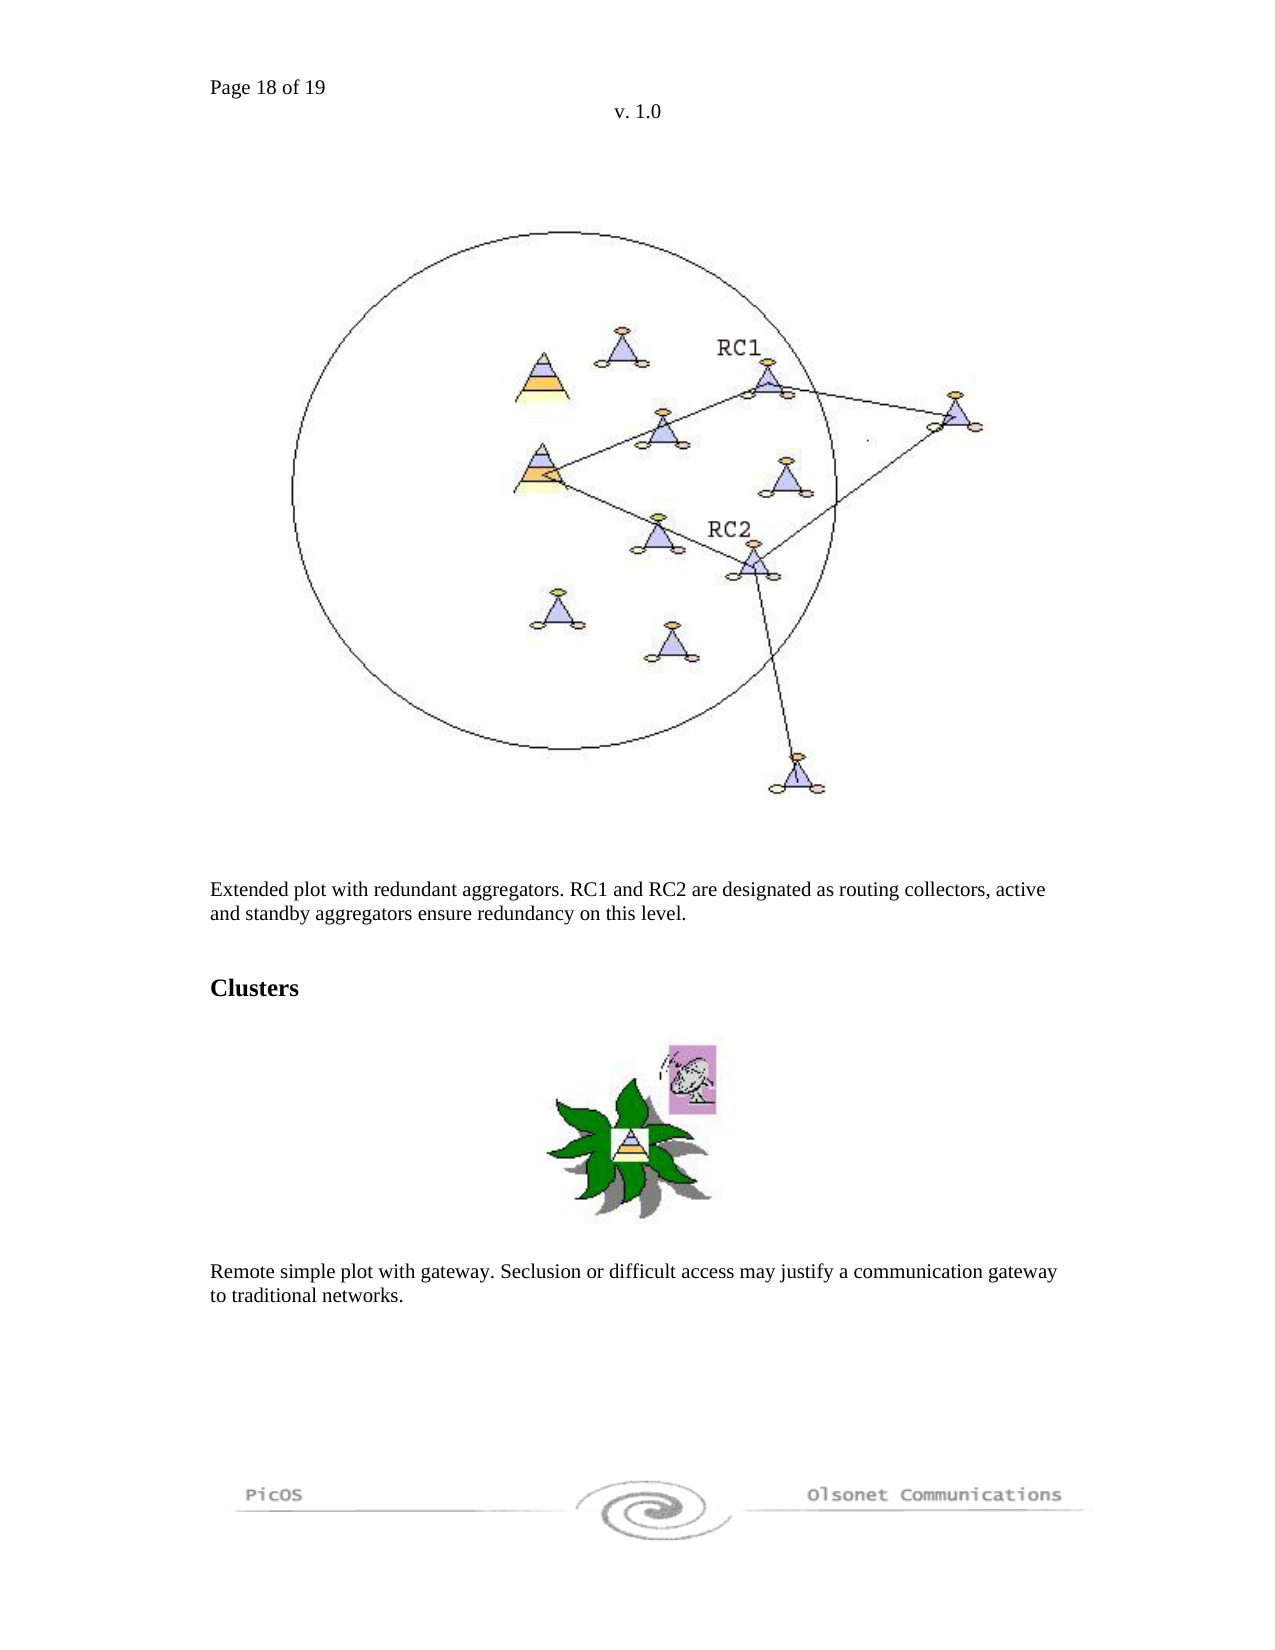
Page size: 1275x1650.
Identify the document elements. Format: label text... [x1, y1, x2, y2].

picture [226, 1464, 1094, 1566]
picture [270, 225, 1005, 805]
picture [525, 1026, 750, 1236]
text Remote simple plot with gateway. Seclusion or difficult access may justify a communication gateway to traditional networks. [210, 1259, 1065, 1307]
text Clusters [210, 973, 1065, 1002]
text Extended plot with redundant aggregators. RC1 and RC2 are designated as routing collectors, active and standby aggregators ensure redundancy on this level. [210, 877, 1065, 925]
